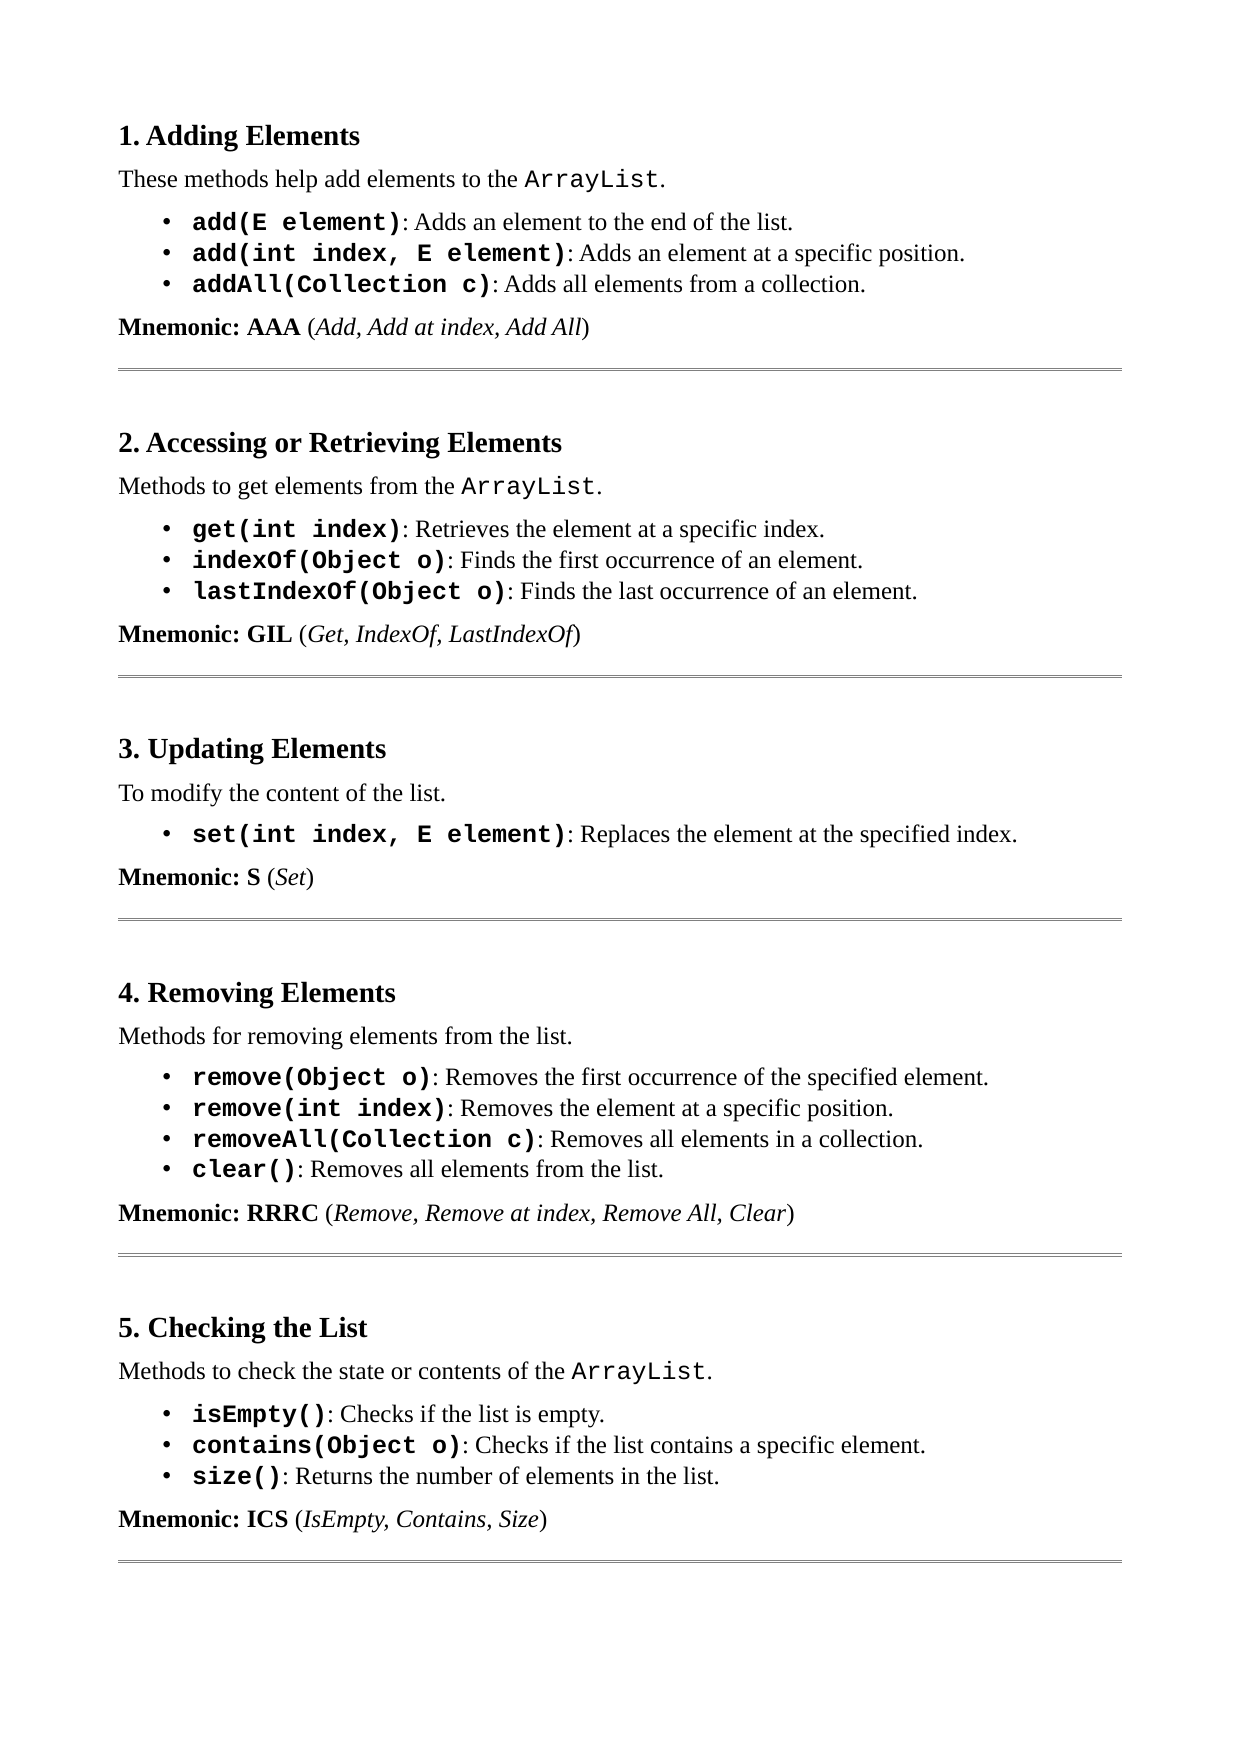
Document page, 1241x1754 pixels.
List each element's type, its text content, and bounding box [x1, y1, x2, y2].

text To modify the content of the list. [118, 778, 1122, 806]
text Mnemonic: GIL (Get, IndexOf, LastIndexOf) [118, 619, 1122, 648]
list add(E element): Adds an element to the end of the list. [162, 207, 1122, 238]
list clear(): Removes all elements from the list. [162, 1154, 1122, 1185]
text Methods for removing elements from the list. [118, 1021, 1122, 1049]
text Methods to check the state or contents of the ArrayList. [118, 1356, 1122, 1387]
subtitle 1. Adding Elements [118, 118, 1122, 152]
list set(int index, E element): Replaces the element at the specified index. [162, 819, 1122, 850]
list remove(int index): Removes the element at a specific position. [162, 1093, 1122, 1124]
text Mnemonic: RRRC (Remove, Remove at index, Remove All, Clear) [118, 1198, 1122, 1227]
list remove(Object o): Removes the first occurrence of the specified element. [162, 1062, 1122, 1093]
subtitle 3. Updating Elements [118, 732, 1122, 765]
text These methods help add elements to the ArrayList. [118, 164, 1122, 195]
list isEmpty(): Checks if the list is empty. [162, 1399, 1122, 1430]
text Mnemonic: ICS (IsEmpty, Contains, Size) [118, 1504, 1122, 1533]
subtitle 5. Checking the List [118, 1310, 1122, 1344]
list contains(Object o): Checks if the list contains a specific element. [162, 1430, 1122, 1461]
subtitle 2. Accessing or Retrieving Elements [118, 425, 1122, 458]
list addAll(Collection c): Adds all elements from a collection. [162, 269, 1122, 300]
text Mnemonic: S (Set) [118, 862, 1122, 891]
list add(int index, E element): Adds an element at a specific position. [162, 238, 1122, 269]
subtitle 4. Removing Elements [118, 975, 1122, 1008]
list lastIndexOf(Object o): Finds the last occurrence of an element. [162, 576, 1122, 607]
list get(int index): Retrieves the element at a specific index. [162, 514, 1122, 545]
text Mnemonic: AAA (Add, Add at index, Add All) [118, 312, 1122, 341]
list size(): Returns the number of elements in the list. [162, 1461, 1122, 1492]
text Methods to get elements from the ArrayList. [118, 471, 1122, 502]
list removeAll(Collection c): Removes all elements in a collection. [162, 1124, 1122, 1154]
list indexOf(Object o): Finds the first occurrence of an element. [162, 545, 1122, 576]
